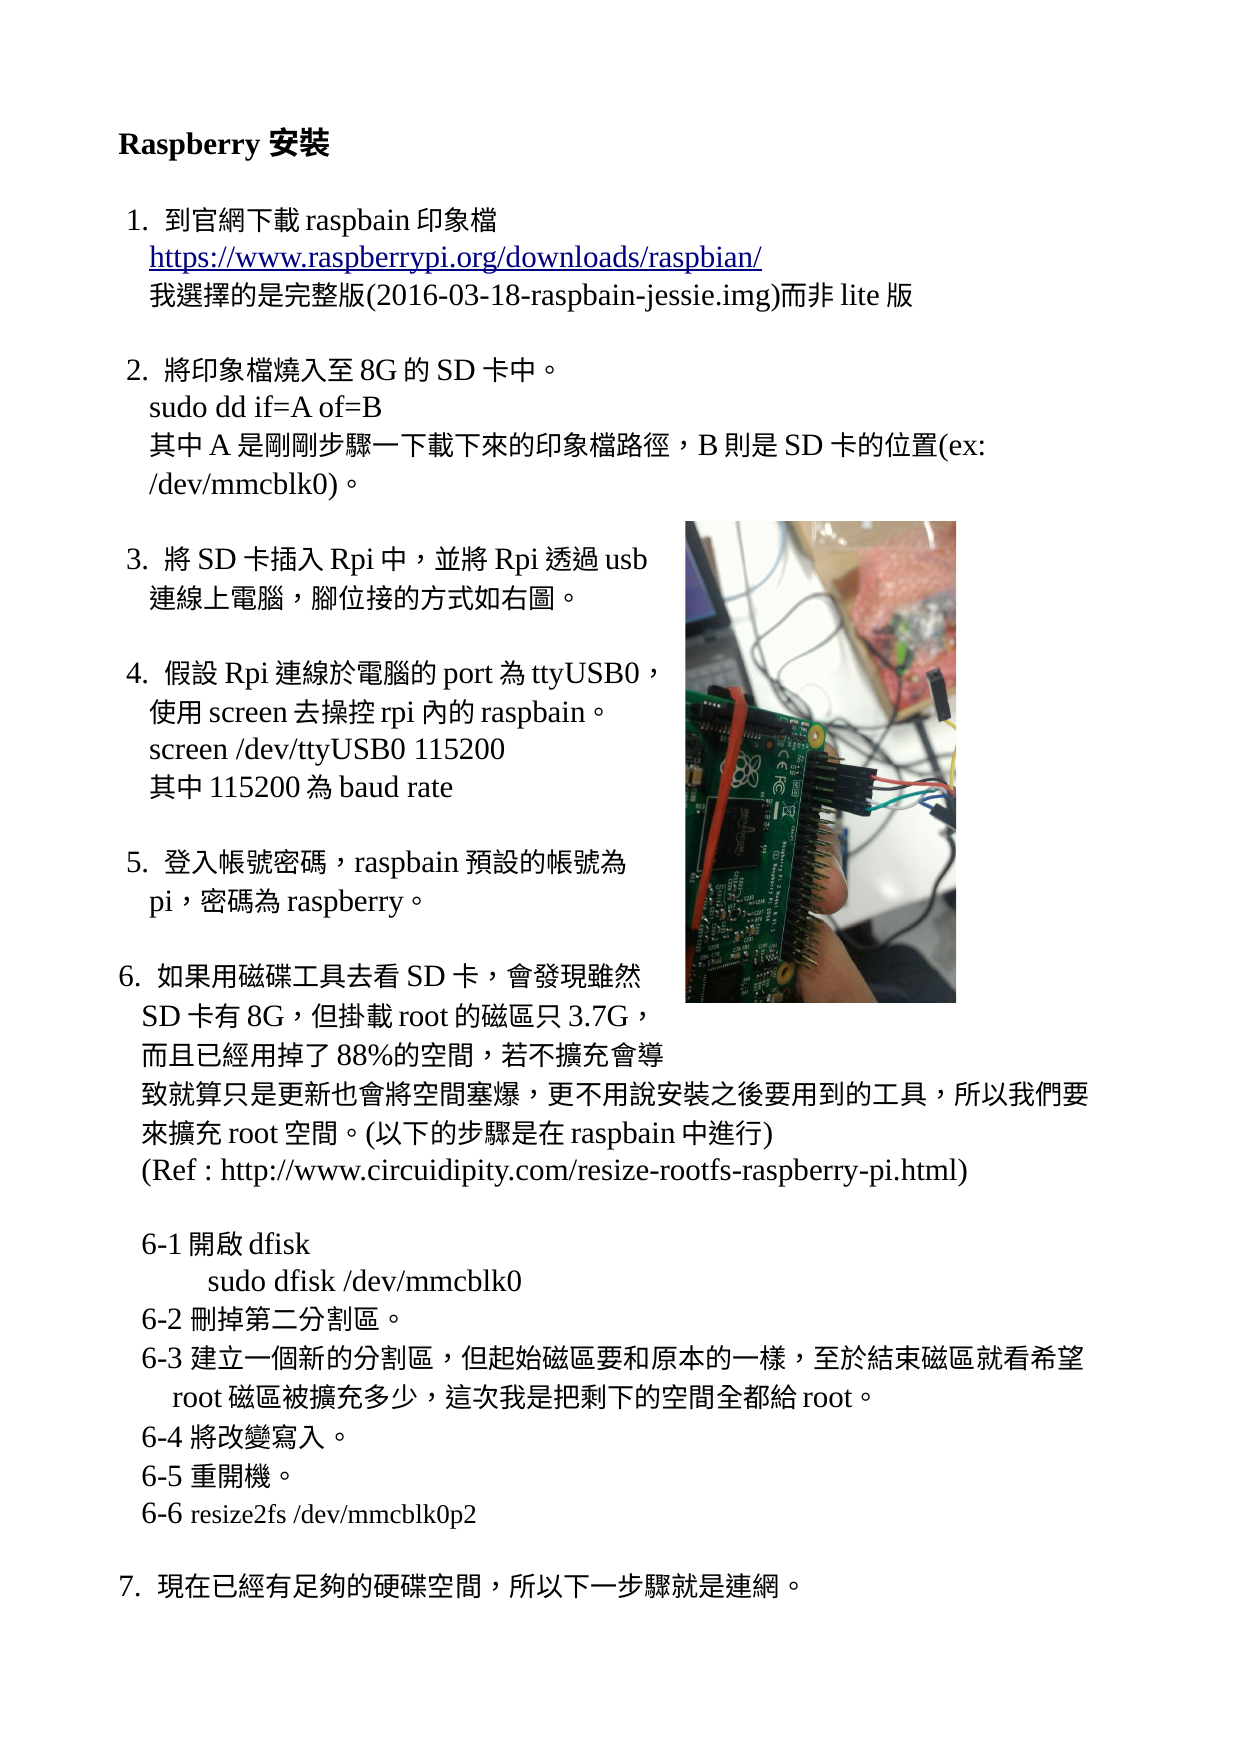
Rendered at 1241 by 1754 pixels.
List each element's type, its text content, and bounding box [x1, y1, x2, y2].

text /dev/mmcblk0)。 [118, 463, 1122, 502]
text 6-6 resize2fs /dev/mmcblk0p2 [118, 1494, 1122, 1530]
text SD卡有8G，但掛載root的磁區只3.7G， [118, 994, 1122, 1034]
text [957, 731, 1122, 766]
picture [685, 521, 957, 1003]
text 4. 假設Rpi連線於電腦的port為ttyUSB0， [118, 652, 685, 691]
text [957, 955, 1122, 994]
text root磁區被擴充多少，這次我是把剩下的空間全都給root。 [118, 1376, 1122, 1416]
text sudo dd if=A of=B [118, 388, 1122, 424]
text 使用screen去操控rpi內的raspbain。 [118, 691, 685, 731]
text 6-4 將改變寫入。 [118, 1416, 1122, 1455]
text 其中A是剛剛步驟一下載下來的印象檔路徑，B則是SD卡的位置(ex: [118, 424, 1122, 463]
text (Ref : http://www.circuidipity.com/resize-rootfs-raspberry-pi.html) [118, 1152, 1122, 1187]
text 6-2 刪掉第二分割區。 [118, 1298, 1122, 1337]
text [957, 538, 1122, 577]
text pi，密碼為raspberry。 [118, 880, 685, 919]
text sudo dfisk /dev/mmcblk0 [118, 1262, 1122, 1298]
text 我選擇的是完整版(2016-03-18-raspbain-jessie.img)而非lite版 [118, 274, 1122, 313]
text 致就算只是更新也會將空間塞爆，更不用說安裝之後要用到的工具，所以我們要 [118, 1073, 1122, 1112]
text [957, 841, 1122, 880]
text 其中115200為baud rate [118, 766, 685, 805]
text 7. 現在已經有足夠的硬碟空間，所以下一步驟就是連網。 [118, 1565, 1122, 1604]
text [957, 766, 1122, 805]
text 6-5 重開機。 [118, 1455, 1122, 1494]
text 5. 登入帳號密碼，raspbain預設的帳號為 [118, 841, 685, 880]
text https://www.raspberrypi.org/downloads/raspbian/ [118, 238, 1122, 274]
text 而且已經用掉了88%的空間，若不擴充會導 [118, 1034, 1122, 1073]
text 6. 如果用磁碟工具去看SD卡，會發現雖然 [118, 955, 685, 994]
text [957, 652, 1122, 691]
text [957, 577, 1122, 616]
text 3. 將SD卡插入Rpi中，並將Rpi透過usb [118, 538, 685, 577]
text [957, 880, 1122, 919]
text 1. 到官網下載raspbain印象檔 [118, 199, 1122, 238]
text 連線上電腦，腳位接的方式如右圖。 [118, 577, 685, 616]
text 6-3 建立一個新的分割區，但起始磁區要和原本的一樣，至於結束磁區就看希望 [118, 1337, 1122, 1376]
text 來擴充root空間。(以下的步驟是在raspbain中進行) [118, 1112, 1122, 1152]
text Raspberry 安裝 [118, 118, 1122, 163]
text 6-1開啟dfisk [118, 1223, 1122, 1262]
text 2. 將印象檔燒入至8G的SD卡中。 [118, 349, 1122, 388]
text [957, 691, 1122, 731]
text screen /dev/ttyUSB0 115200 [118, 731, 685, 766]
